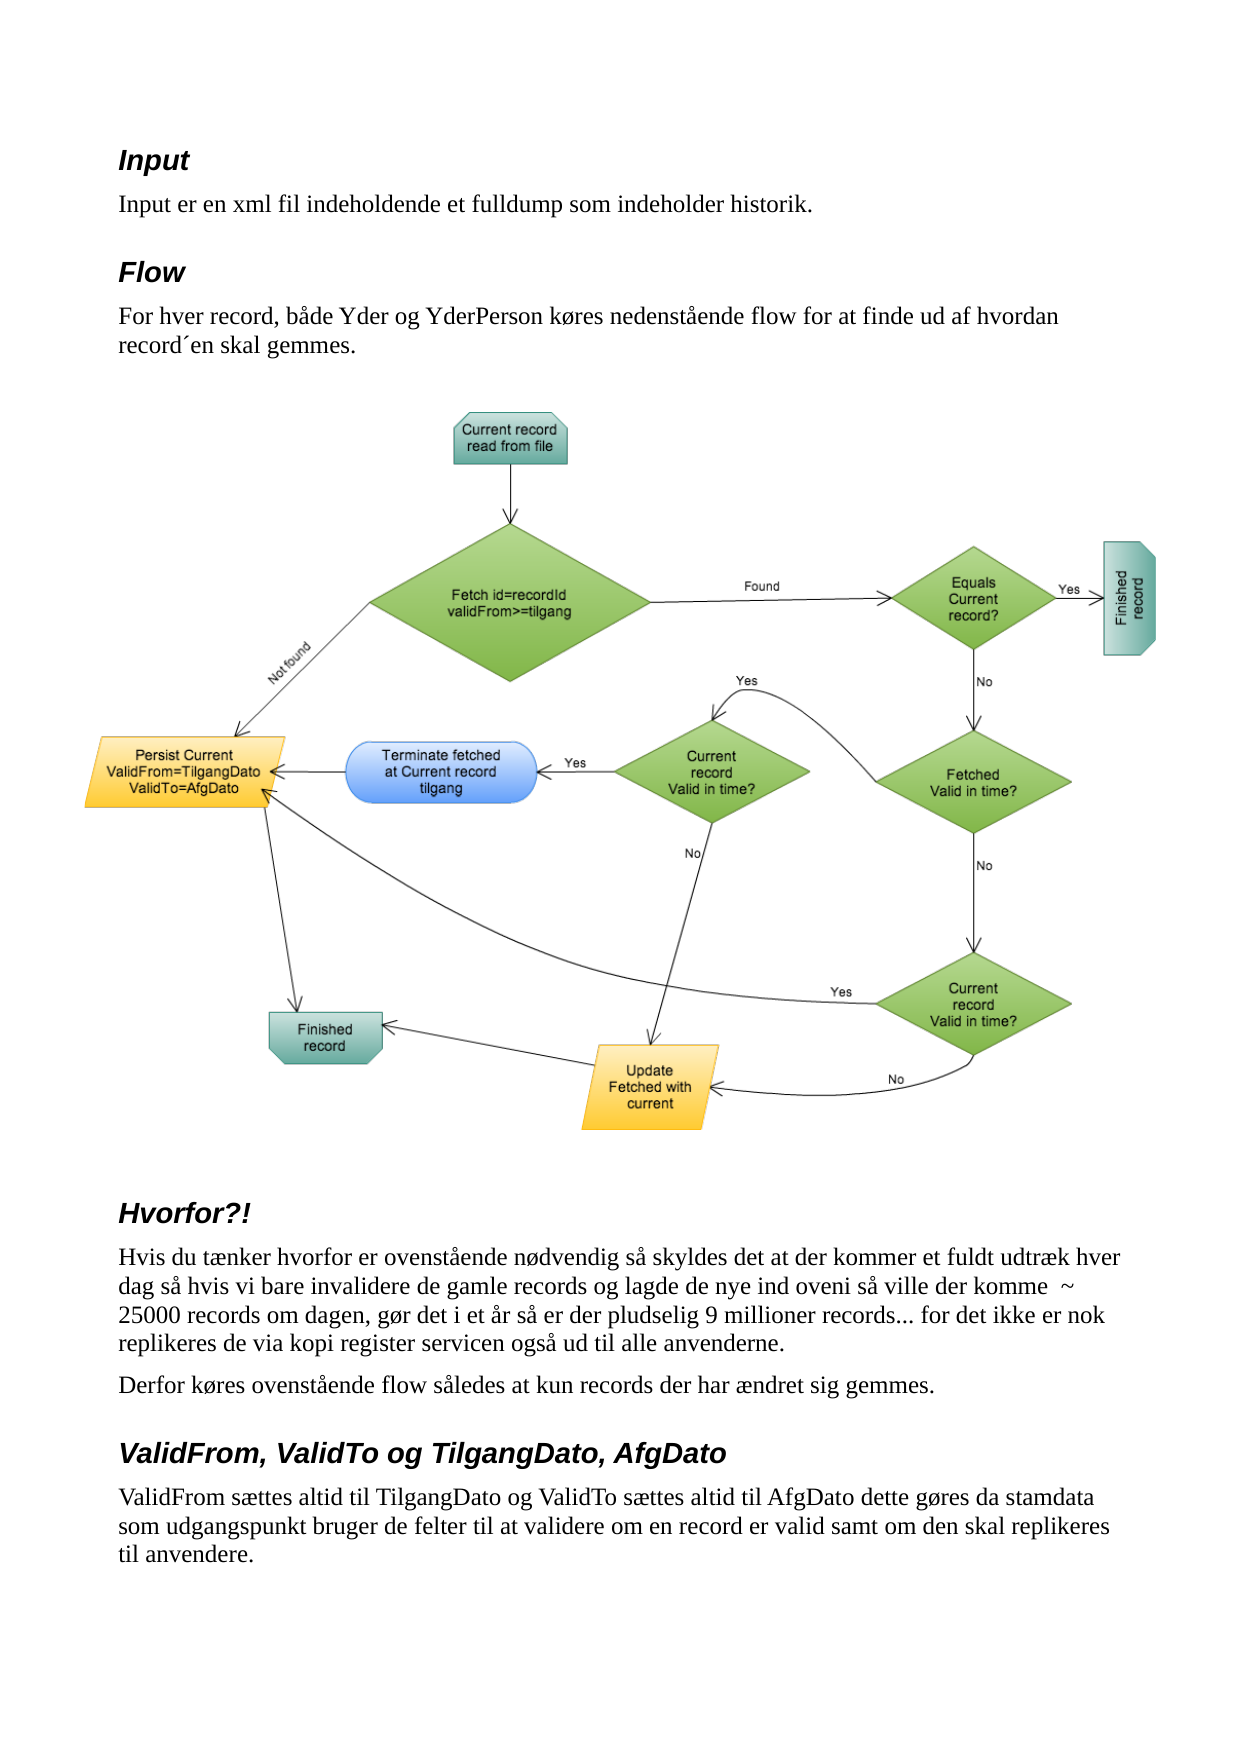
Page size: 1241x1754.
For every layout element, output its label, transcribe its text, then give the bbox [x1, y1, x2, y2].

subtitle Input [118, 143, 1122, 177]
text ValidFrom sættes altid til TilgangDato og ValidTo sættes altid til AfgDato dette gøres da stamdata som udgangspunkt bruger de felter til at validere om en record er valid samt om den skal replikeres til anvendere. [118, 1482, 1122, 1568]
text Derfor køres ovenstående flow således at kun records der har ændret sig gemmes. [118, 1370, 1122, 1398]
text Hvis du tænker hvorfor er ovenstående nødvendig så skyldes det at der kommer et fuldt udtræk hver dag så hvis vi bare invalidere de gamle records og lagde de nye ind oveni så ville der komme ~ 25000 records om dagen, gør det i et år så er der pludselig 9 millioner records... for det ikke er nok replikeres de via kopi register servicen også ud til alle anvenderne. [118, 1242, 1122, 1357]
subtitle Hvorfor?! [118, 1196, 1122, 1230]
subtitle ValidFrom, ValidTo og TilgangDato, AfgDato [118, 1436, 1122, 1469]
text For hver record, både Yder og YderPerson køres nedenstående flow for at finde ud af hvordan record´en skal gemmes. [118, 301, 1122, 359]
subtitle Flow [118, 255, 1122, 289]
text Input er en xml fil indeholdende et fulldump som indeholder historik. [118, 189, 1122, 218]
picture [84, 412, 1156, 1130]
